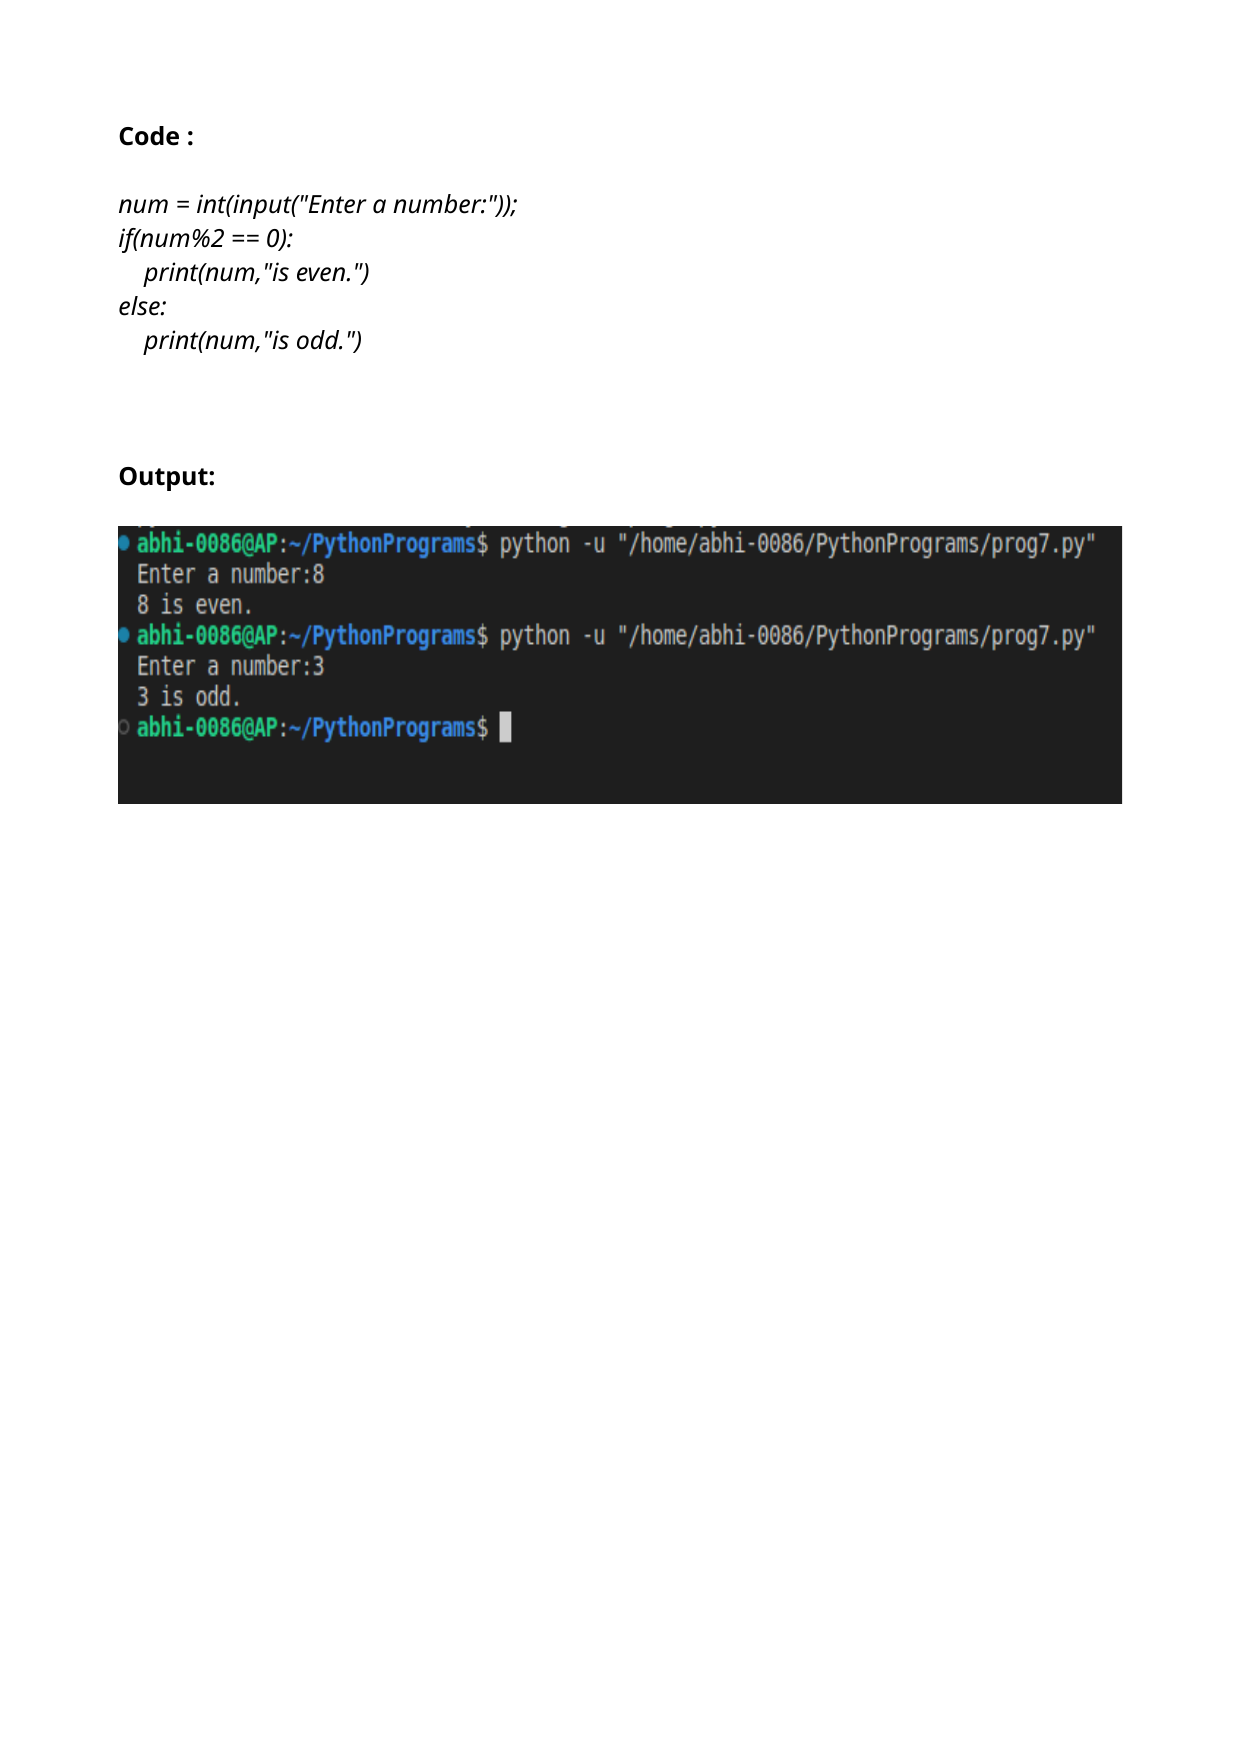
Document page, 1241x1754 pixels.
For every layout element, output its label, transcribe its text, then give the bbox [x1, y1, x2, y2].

text Code : [118, 118, 1122, 152]
text Output: [118, 459, 1122, 493]
text print(num,"is odd.") [118, 322, 1122, 357]
text else: [118, 288, 1122, 322]
text num = int(input("Enter a number:")); [118, 186, 1122, 220]
text if(num%2 == 0): [118, 220, 1122, 254]
picture [118, 526, 1123, 804]
text print(num,"is even.") [118, 254, 1122, 288]
